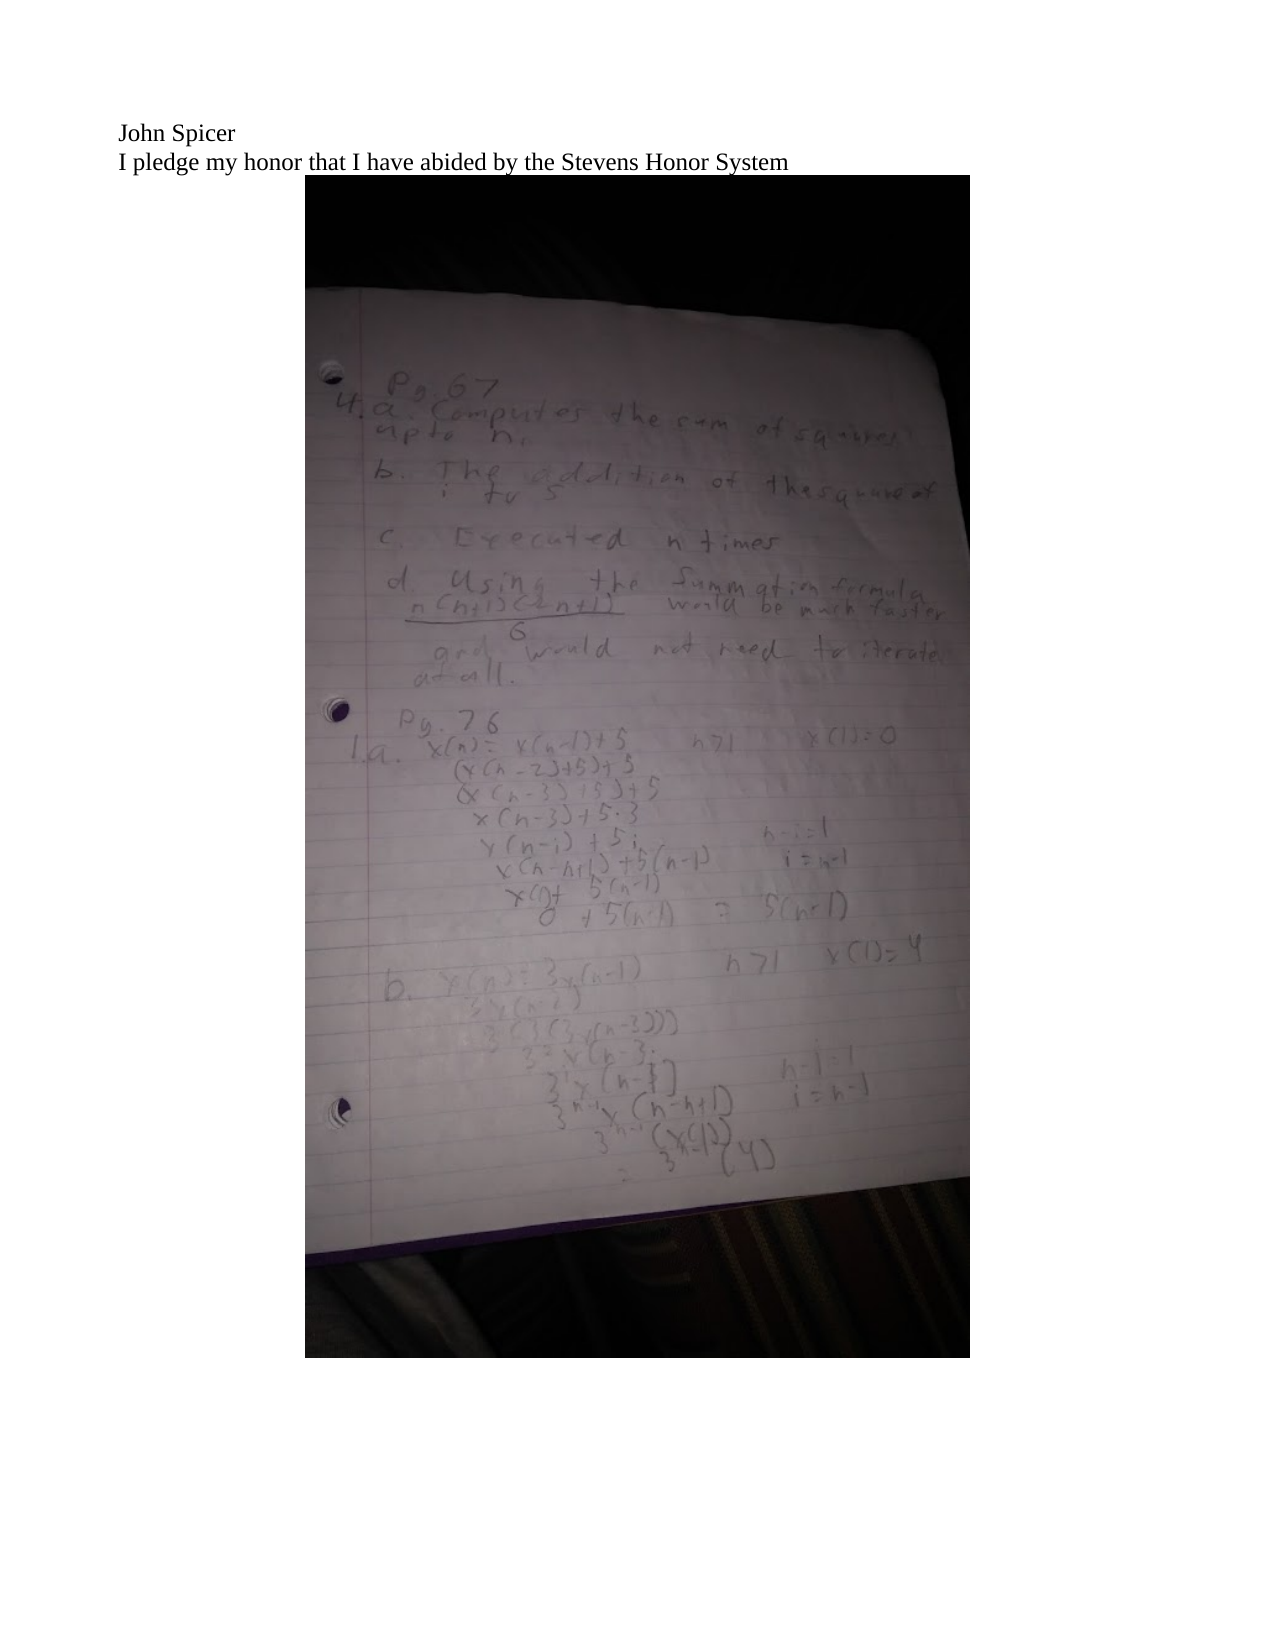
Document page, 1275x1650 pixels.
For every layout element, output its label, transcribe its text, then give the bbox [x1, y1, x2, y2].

text John Spicer [118, 118, 1157, 147]
text I pledge my honor that I have abided by the Stevens Honor System [118, 147, 1157, 176]
picture [305, 175, 970, 1358]
